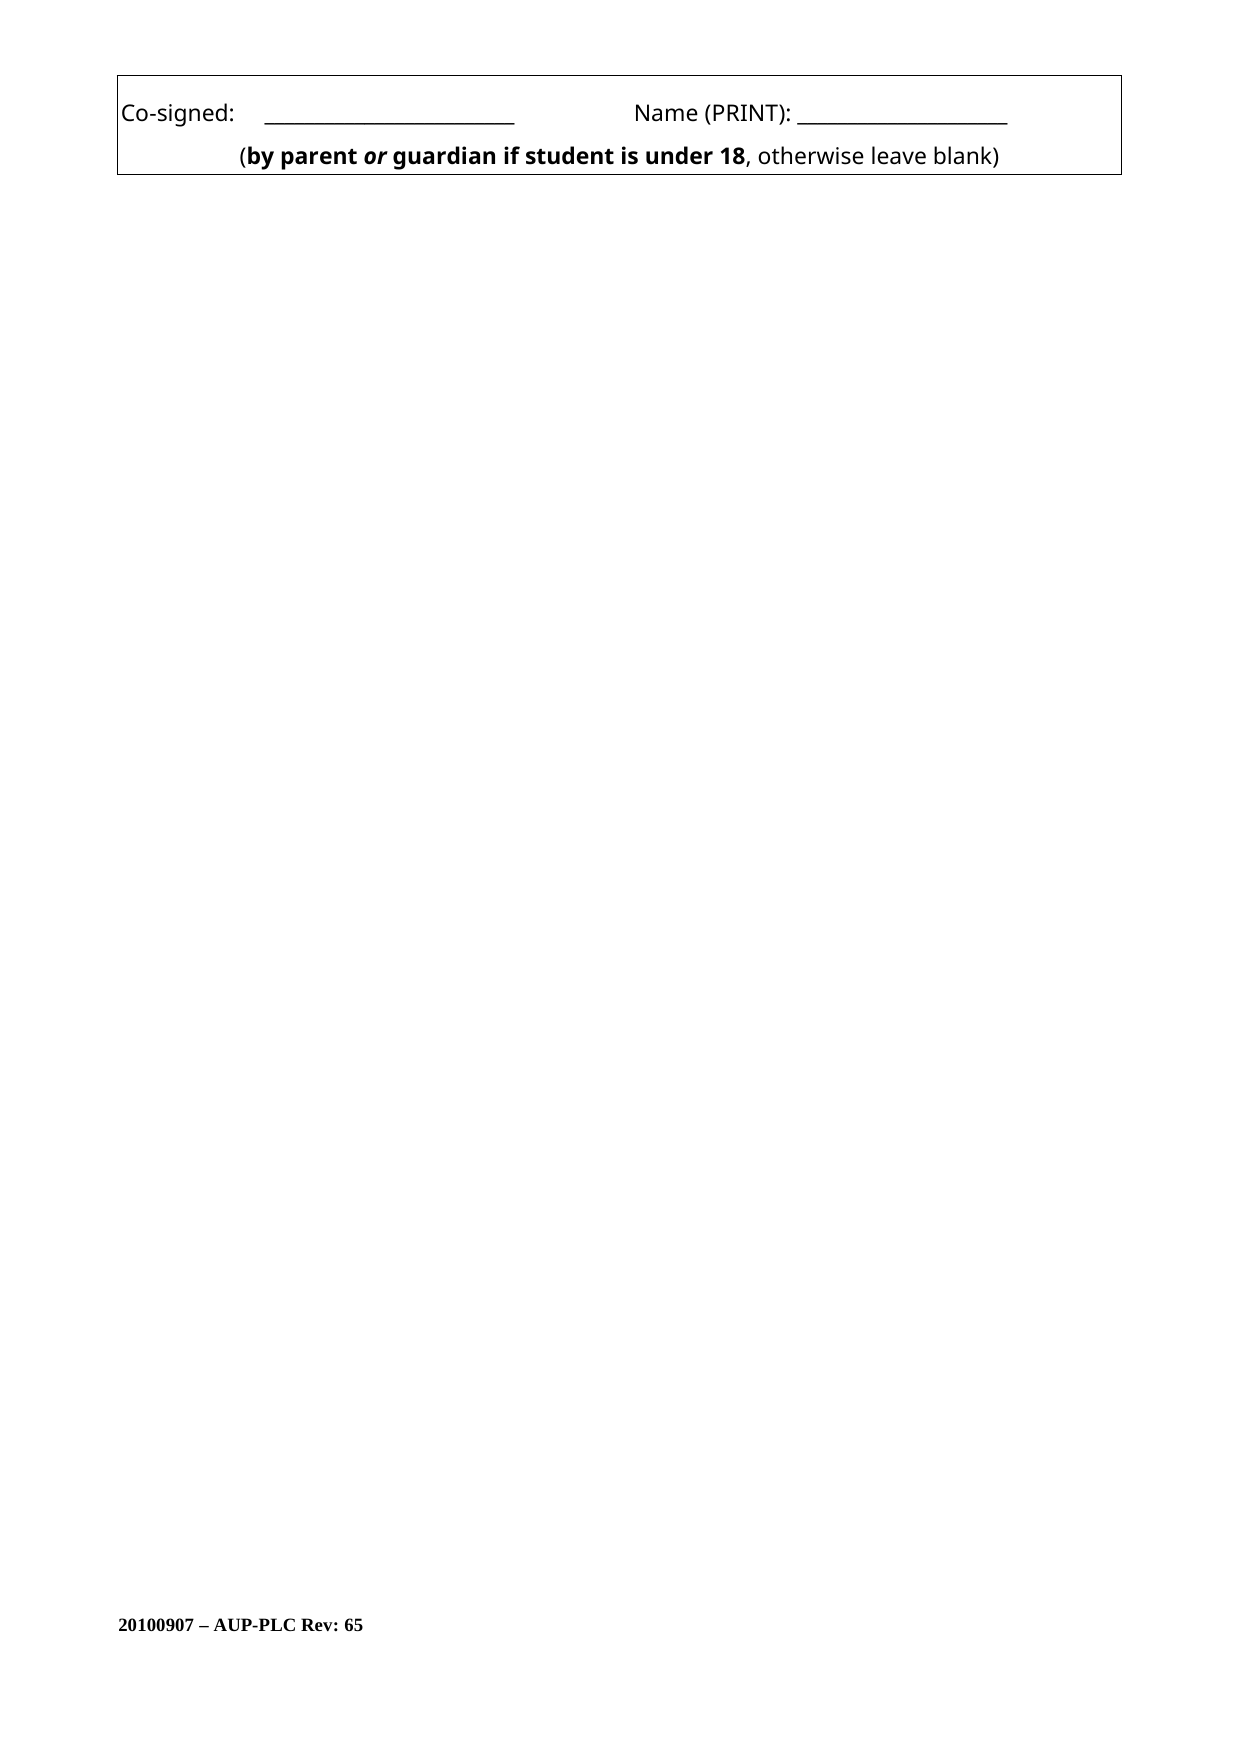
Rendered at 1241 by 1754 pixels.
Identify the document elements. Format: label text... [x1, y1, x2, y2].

text Co-signed: _________________________ Name (PRINT): _____________________ [118, 93, 1121, 128]
text (by parent or guardian if student is under 18, otherwise leave blank) [118, 136, 1121, 174]
